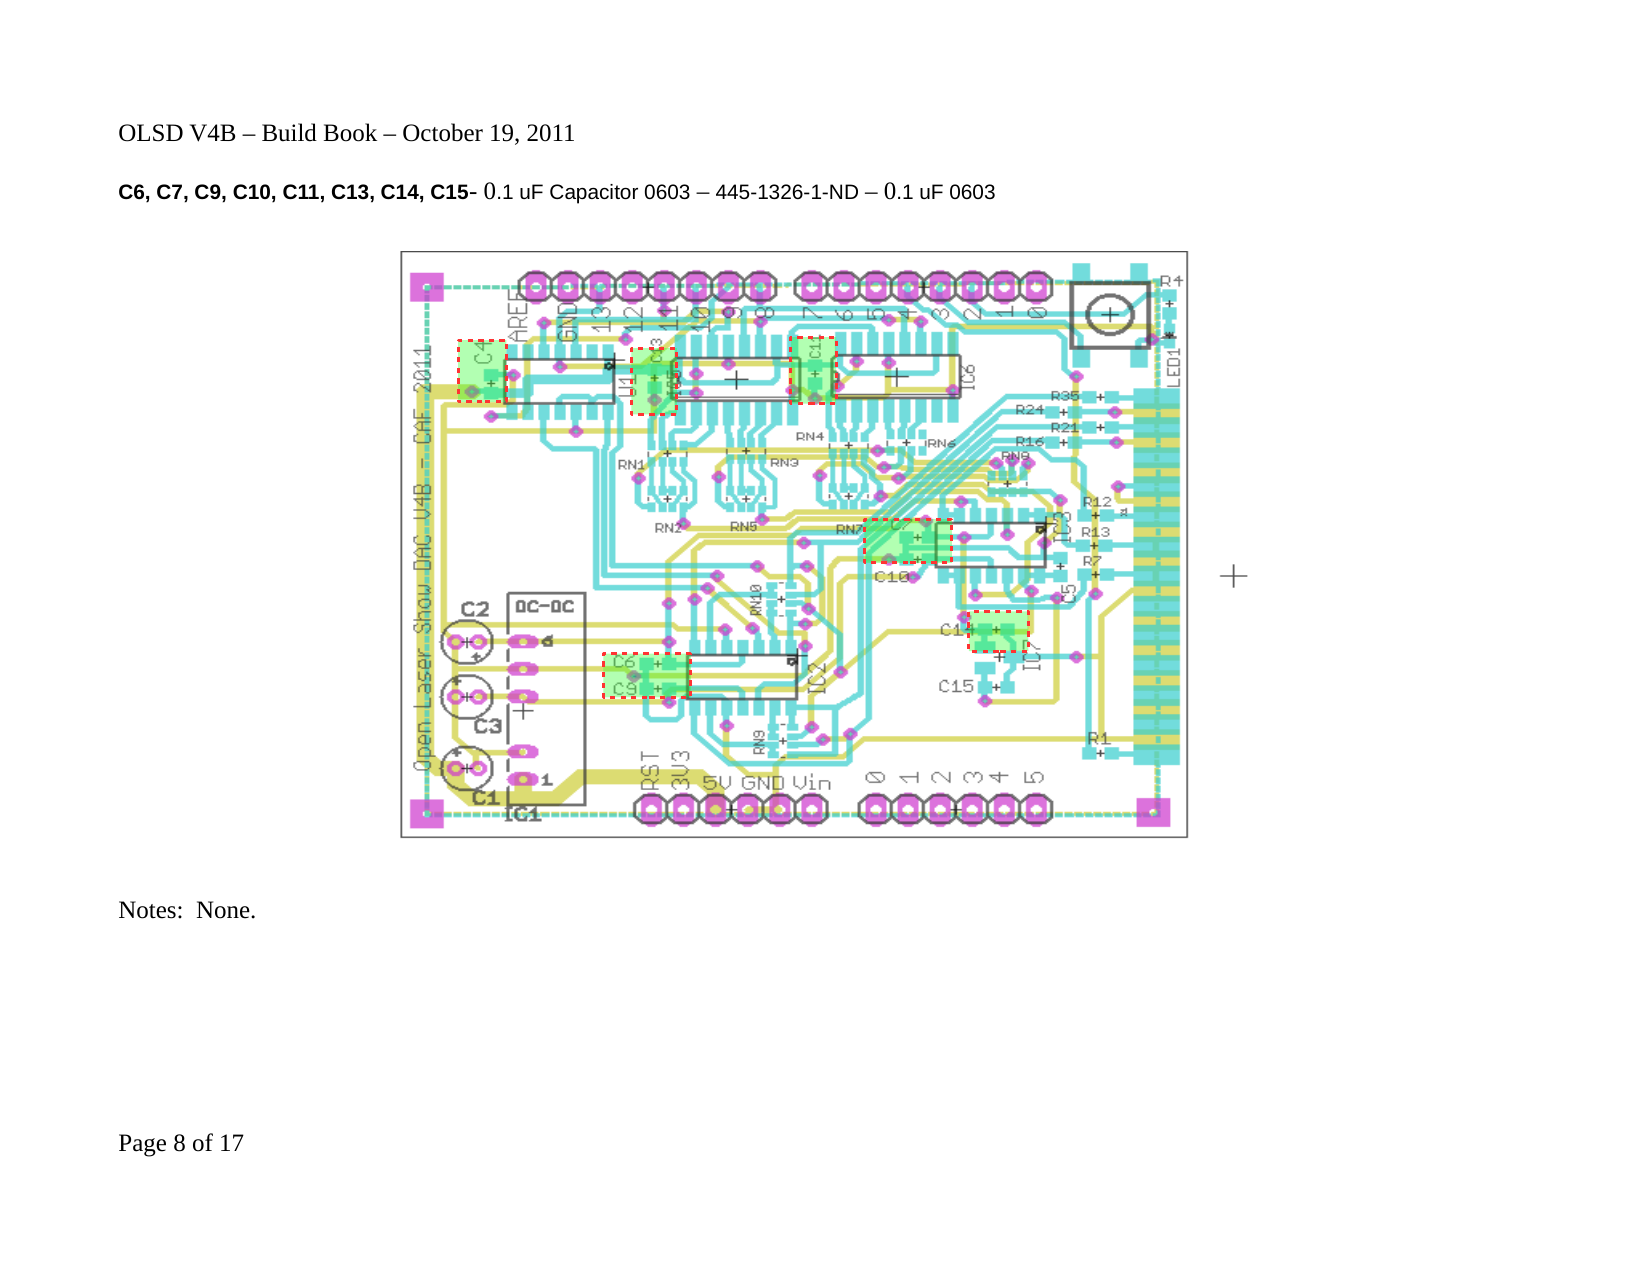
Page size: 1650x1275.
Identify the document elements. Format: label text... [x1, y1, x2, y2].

picture [319, 251, 1331, 867]
text Notes: None. [118, 895, 1532, 924]
text C6, C7, C9, C10, C11, C13, C14, C15- 0.1 uF Capacitor 0603 – 445-1326-1-ND – 0.1 uF 0603 [118, 176, 1532, 205]
